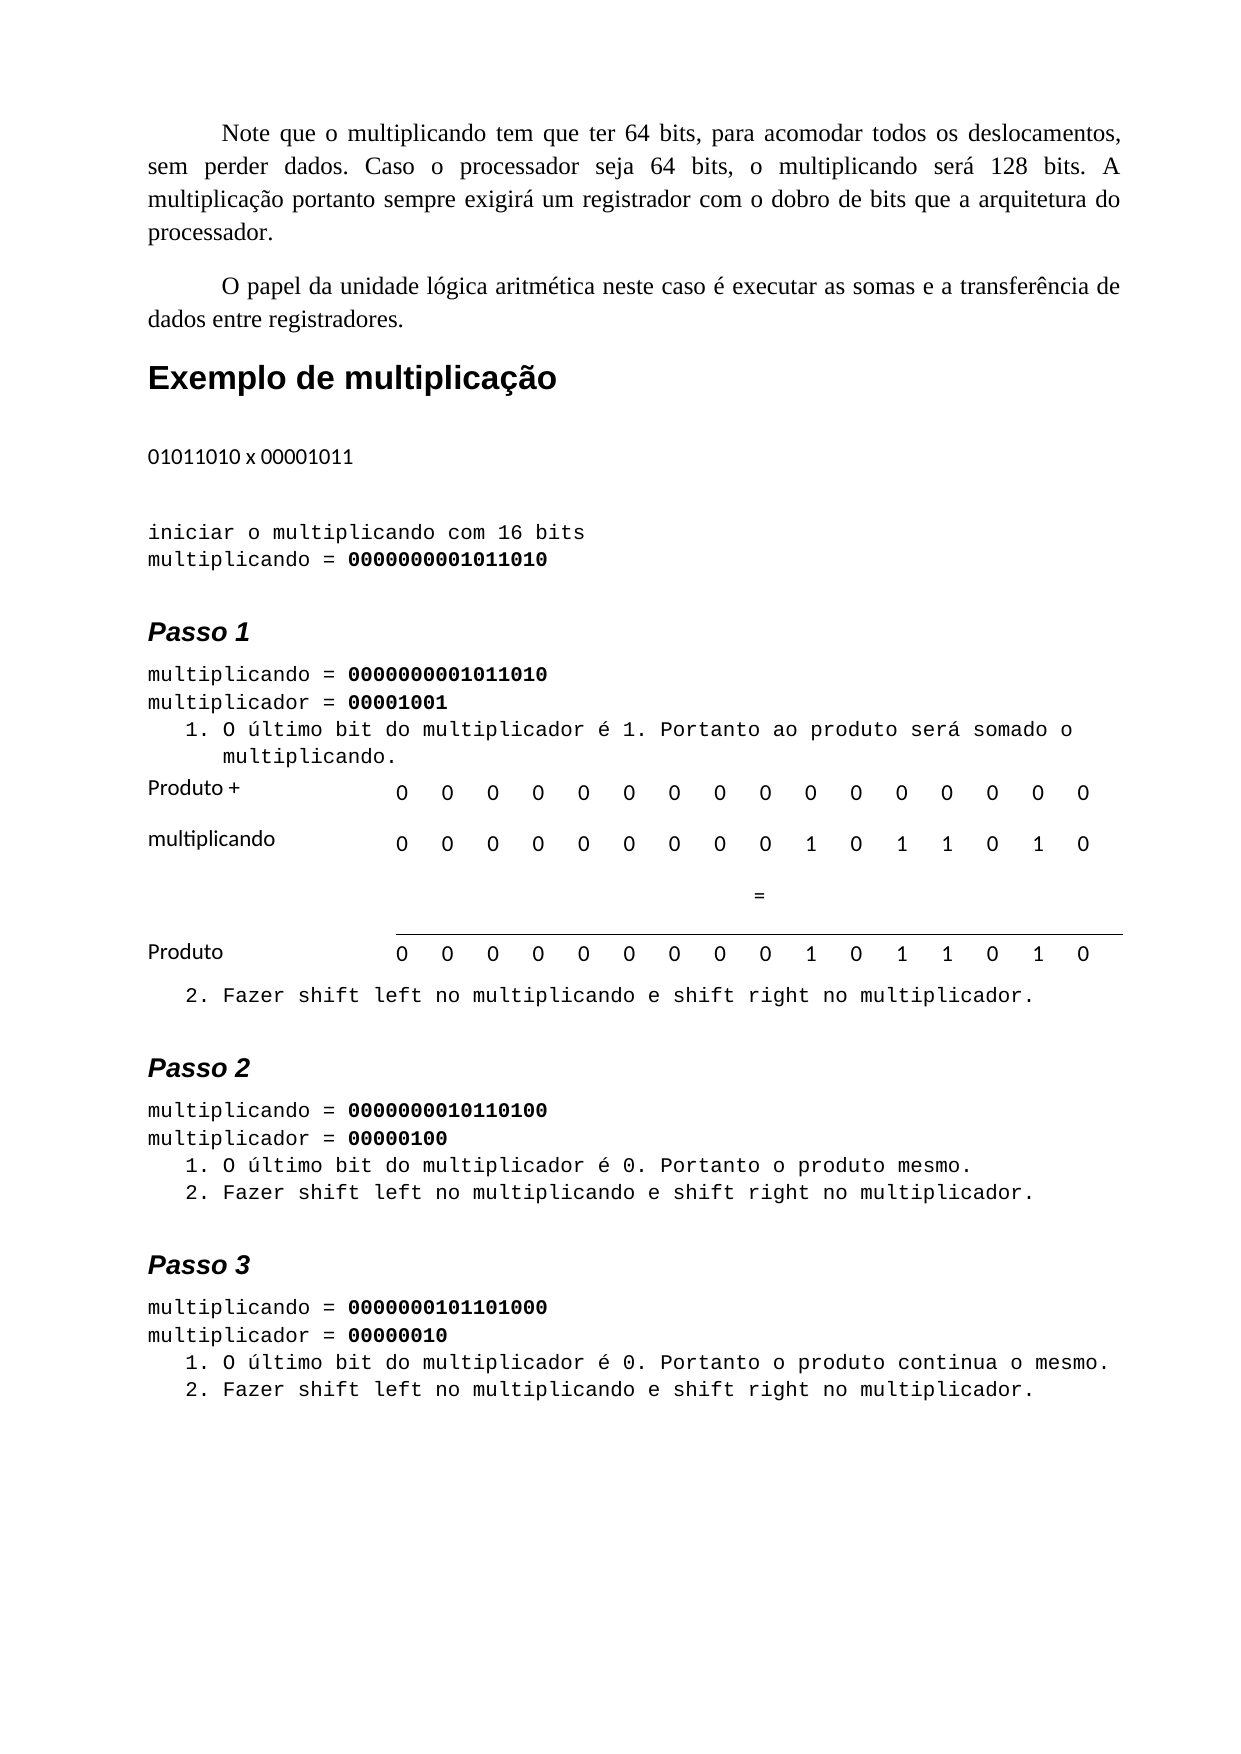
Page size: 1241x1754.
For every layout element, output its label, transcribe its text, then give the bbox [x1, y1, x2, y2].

table_header 0 [396, 773, 442, 824]
text iniciar o multiplicando com 16 bits [148, 522, 1122, 546]
table_cell 0 [623, 825, 669, 876]
subtitle Passo 3 [148, 1249, 1122, 1280]
text 01011010 x 00001011 [148, 442, 1122, 470]
table_header 0 [1078, 773, 1123, 824]
table_cell 1 [1032, 825, 1077, 876]
table_cell 0 [533, 935, 578, 985]
table_cell 0 [442, 935, 487, 985]
table_cell 0 [850, 825, 896, 876]
table_cell 1 [805, 935, 850, 985]
table_header 0 [1032, 773, 1077, 824]
table_header 0 [669, 773, 714, 824]
table_cell 0 [487, 935, 532, 985]
table_header Produto + [148, 773, 396, 824]
table_header 0 [896, 773, 941, 824]
table_cell 0 [1078, 825, 1123, 876]
text multiplicando = 0000000001011010 [148, 549, 1122, 573]
table_header 0 [760, 773, 805, 824]
subtitle Passo 2 [148, 1052, 1122, 1083]
table_cell 0 [487, 825, 532, 876]
text multiplicando = 0000000010110100 [148, 1101, 1122, 1124]
table_cell 1 [1032, 935, 1077, 985]
table_cell 0 [396, 935, 442, 985]
table_header 0 [487, 773, 532, 824]
table_cell 1 [896, 825, 941, 876]
table_cell 0 [760, 935, 805, 985]
table_header 0 [442, 773, 487, 824]
table_header 0 [987, 773, 1032, 824]
table_cell 0 [578, 935, 623, 985]
text multiplicador = 00000100 [148, 1128, 1122, 1151]
table_cell = [396, 876, 1123, 934]
subtitle Passo 1 [148, 616, 1122, 647]
table_header 0 [533, 773, 578, 824]
text multiplicando = 0000000001011010 [148, 664, 1122, 688]
table_cell 1 [805, 825, 850, 876]
table_cell 1 [941, 825, 987, 876]
table_cell [148, 876, 396, 934]
table_cell 0 [533, 825, 578, 876]
table_cell 0 [442, 825, 487, 876]
list O último bit do multiplicador é 0. Portanto o produto mesmo. [185, 1155, 1122, 1178]
table_cell 0 [623, 935, 669, 985]
table_header 0 [941, 773, 987, 824]
table_cell 0 [669, 825, 714, 876]
text multiplicador = 00001001 [148, 692, 1122, 715]
list Fazer shift left no multiplicando e shift right no multiplicador. [185, 1379, 1122, 1403]
table_header 0 [850, 773, 896, 824]
table_cell multiplicando [148, 825, 396, 876]
table_header 0 [714, 773, 759, 824]
list O último bit do multiplicador é 1. Portanto ao produto será somado o multiplicando. [185, 719, 1122, 770]
text multiplicador = 00000010 [148, 1324, 1122, 1348]
list Fazer shift left no multiplicando e shift right no multiplicador. [185, 985, 1122, 1009]
table_header 0 [623, 773, 669, 824]
table_cell 1 [896, 935, 941, 985]
table_cell 0 [578, 825, 623, 876]
subtitle Exemplo de multiplicação [148, 358, 1122, 396]
table_cell Produto [148, 934, 396, 985]
text multiplicando = 0000000101101000 [148, 1297, 1122, 1321]
table_cell 0 [714, 825, 759, 876]
text Note que o multiplicando tem que ter 64 bits, para acomodar todos os deslocamentos, sem perder dados. Caso o processador seja 64 bits, o multiplicando será 128 bits. A multiplicação portanto sempre exigirá um registrador com o dobro de bits que a arquitetura do processador. [148, 118, 1122, 246]
table_header 0 [805, 773, 850, 824]
table_cell 0 [850, 935, 896, 985]
table_cell 0 [987, 935, 1032, 985]
table_header 0 [578, 773, 623, 824]
list O último bit do multiplicador é 0. Portanto o produto continua o mesmo. [185, 1352, 1122, 1375]
text O papel da unidade lógica aritmética neste caso é executar as somas e a transferência de dados entre registradores. [148, 271, 1122, 333]
table_cell 0 [669, 935, 714, 985]
table_cell 0 [987, 825, 1032, 876]
table_cell 0 [1078, 935, 1123, 985]
table_cell 0 [760, 825, 805, 876]
table_cell 1 [941, 935, 987, 985]
table_cell 0 [714, 935, 759, 985]
list Fazer shift left no multiplicando e shift right no multiplicador. [185, 1182, 1122, 1206]
table_cell 0 [396, 825, 442, 876]
